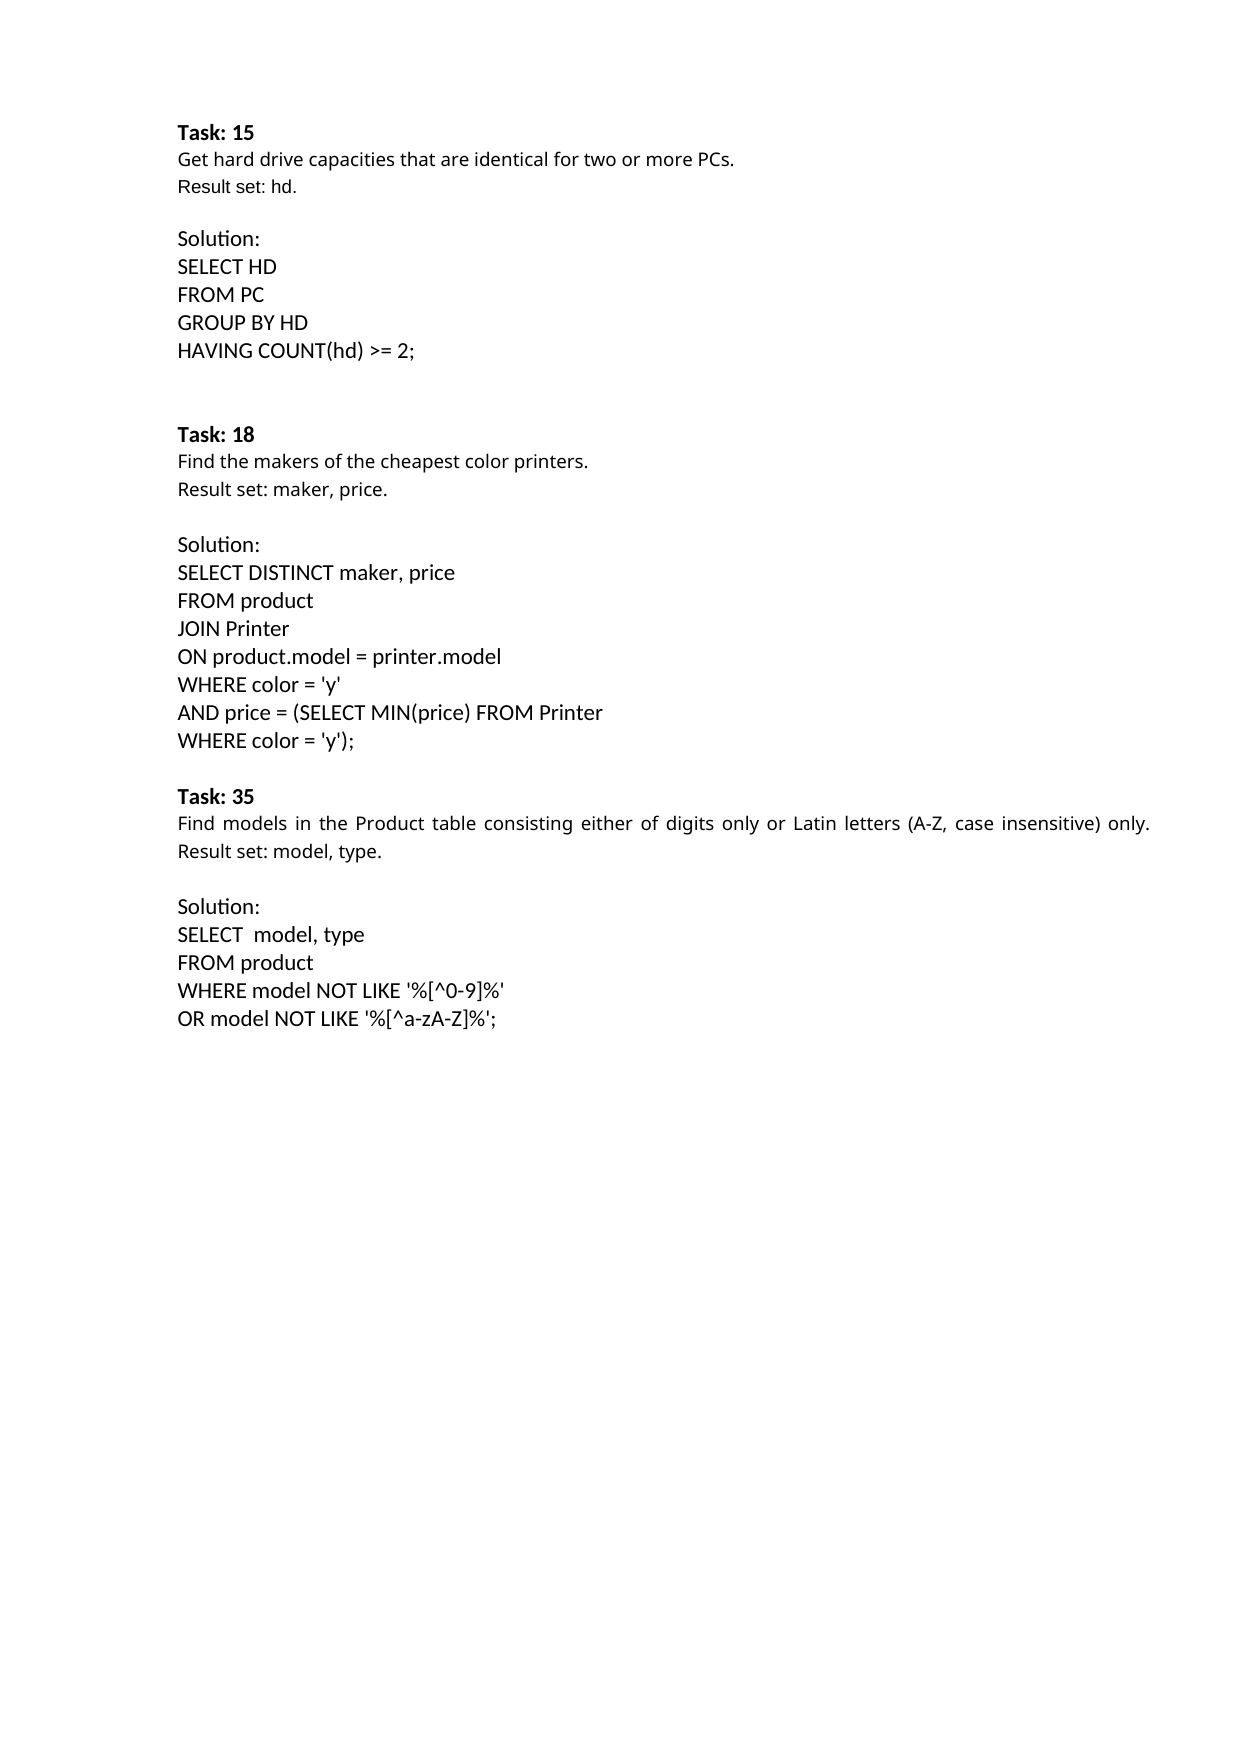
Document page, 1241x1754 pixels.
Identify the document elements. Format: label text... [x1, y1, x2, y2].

text Task: 18 [177, 421, 1152, 448]
text HAVING COUNT(hd) >= 2; [177, 336, 1152, 364]
text OR model NOT LIKE '%[^a-zA-Z]%'; [177, 1004, 1152, 1032]
text Get hard drive capacities that are identical for two or more PCs. Result set: hd. [177, 146, 1152, 198]
text FROM product [177, 948, 1152, 976]
text AND price = (SELECT MIN(price) FROM Printer [177, 698, 1152, 726]
text GROUP BY HD [177, 308, 1152, 336]
text SELECT model, type [177, 920, 1152, 948]
text WHERE model NOT LIKE '%[^0-9]%' [177, 976, 1152, 1004]
text Find the makers of the cheapest color printers. Result set: maker, price. [177, 448, 1152, 502]
text Solution: [177, 892, 1152, 920]
text Find models in the Product table consisting either of digits only or Latin letters (A-Z, case insensitive) only. Result set: model, type. [177, 810, 1152, 864]
text Solution: [177, 530, 1152, 558]
text ON product.model = printer.model [177, 642, 1152, 670]
text Solution: [177, 224, 1152, 252]
text JOIN Printer [177, 614, 1152, 642]
text SELECT HD [177, 252, 1152, 280]
text FROM product [177, 586, 1152, 614]
text SELECT DISTINCT maker, price [177, 558, 1152, 586]
text Task: 15 [177, 118, 1152, 146]
text FROM PC [177, 280, 1152, 308]
text WHERE color = 'y' [177, 670, 1152, 698]
text Task: 35 [177, 782, 1152, 810]
text WHERE color = 'y'); [177, 726, 1152, 754]
